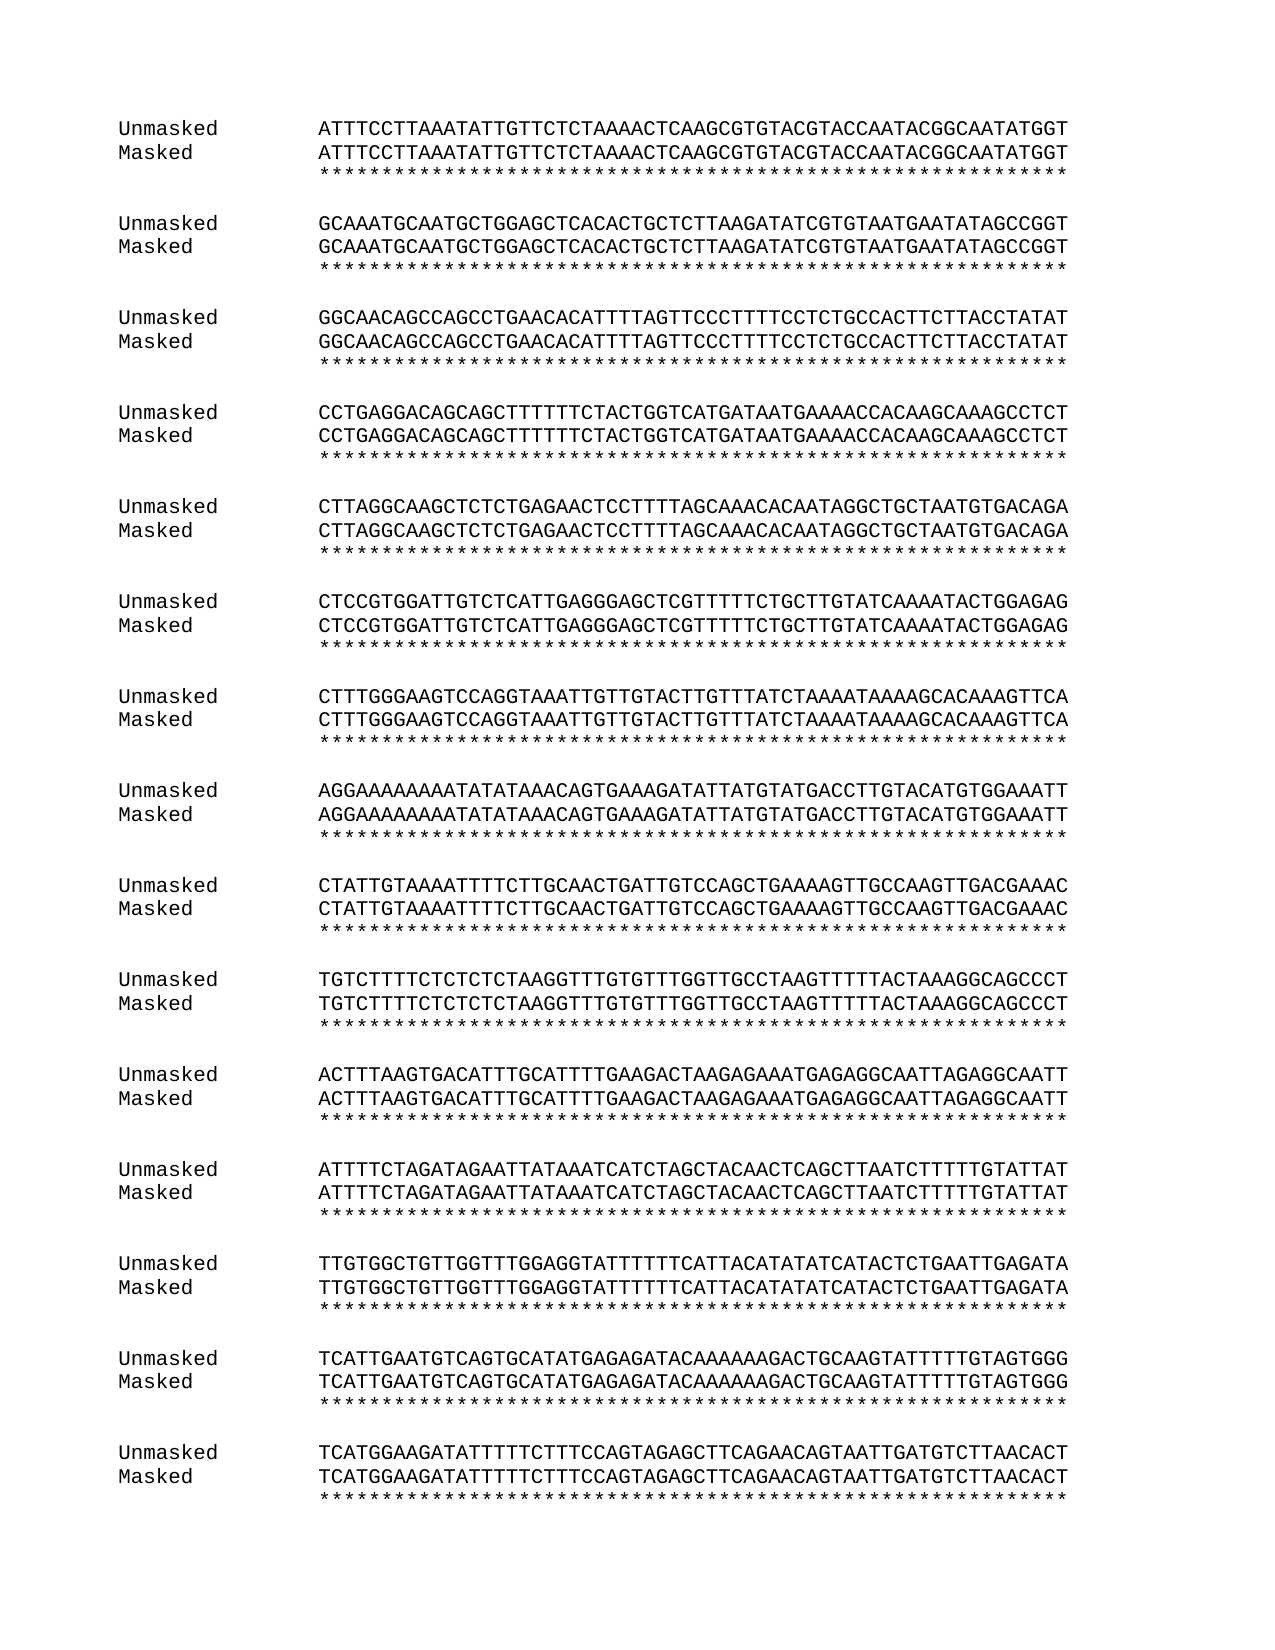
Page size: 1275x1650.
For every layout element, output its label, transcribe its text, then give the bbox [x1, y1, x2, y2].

text Masked GGCAACAGCCAGCCTGAACACATTTTAGTTCCCTTTTCCTCTGCCACTTCTTACCTATAT [118, 331, 1157, 354]
text Masked CTCCGTGGATTGTCTCATTGAGGGAGCTCGTTTTTCTGCTTGTATCAAAATACTGGAGAG [118, 615, 1157, 638]
text Masked TCATGGAAGATATTTTTCTTTCCAGTAGAGCTTCAGAACAGTAATTGATGTCTTAACACT [118, 1466, 1157, 1489]
text Masked CCTGAGGACAGCAGCTTTTTTCTACTGGTCATGATAATGAAAACCACAAGCAAAGCCTCT [118, 426, 1157, 449]
text Unmasked AGGAAAAAAAATATATAAACAGTGAAAGATATTATGTATGACCTTGTACATGTGGAAATT [118, 780, 1157, 804]
text Masked ACTTTAAGTGACATTTGCATTTTGAAGACTAAGAGAAATGAGAGGCAATTAGAGGCAATT [118, 1088, 1157, 1111]
text Unmasked TCATTGAATGTCAGTGCATATGAGAGATACAAAAAAGACTGCAAGTATTTTTGTAGTGGG [118, 1348, 1157, 1371]
text Unmasked ATTTTCTAGATAGAATTATAAATCATCTAGCTACAACTCAGCTTAATCTTTTTGTATTAT [118, 1158, 1157, 1182]
text ************************************************************ [118, 1489, 1157, 1513]
text ************************************************************ [118, 1395, 1157, 1419]
text Masked CTTAGGCAAGCTCTCTGAGAACTCCTTTTAGCAAACACAATAGGCTGCTAATGTGACAGA [118, 520, 1157, 544]
text Masked TTGTGGCTGTTGGTTTGGAGGTATTTTTTCATTACATATATCATACTCTGAATTGAGATA [118, 1277, 1157, 1300]
text Masked ATTTTCTAGATAGAATTATAAATCATCTAGCTACAACTCAGCTTAATCTTTTTGTATTAT [118, 1182, 1157, 1206]
text Masked TCATTGAATGTCAGTGCATATGAGAGATACAAAAAAGACTGCAAGTATTTTTGTAGTGGG [118, 1371, 1157, 1395]
text ************************************************************ [118, 449, 1157, 473]
text Unmasked CTTAGGCAAGCTCTCTGAGAACTCCTTTTAGCAAACACAATAGGCTGCTAATGTGACAGA [118, 496, 1157, 520]
text Masked CTTTGGGAAGTCCAGGTAAATTGTTGTACTTGTTTATCTAAAATAAAAGCACAAAGTTCA [118, 709, 1157, 733]
text ************************************************************ [118, 354, 1157, 378]
text Masked AGGAAAAAAAATATATAAACAGTGAAAGATATTATGTATGACCTTGTACATGTGGAAATT [118, 804, 1157, 827]
text Masked TGTCTTTTCTCTCTCTAAGGTTTGTGTTTGGTTGCCTAAGTTTTTACTAAAGGCAGCCCT [118, 993, 1157, 1017]
text Masked CTATTGTAAAATTTTCTTGCAACTGATTGTCCAGCTGAAAAGTTGCCAAGTTGACGAAAC [118, 898, 1157, 922]
text Unmasked CCTGAGGACAGCAGCTTTTTTCTACTGGTCATGATAATGAAAACCACAAGCAAAGCCTCT [118, 402, 1157, 426]
text Unmasked TTGTGGCTGTTGGTTTGGAGGTATTTTTTCATTACATATATCATACTCTGAATTGAGATA [118, 1253, 1157, 1277]
text ************************************************************ [118, 544, 1157, 567]
text ************************************************************ [118, 733, 1157, 757]
text ************************************************************ [118, 1017, 1157, 1040]
text ************************************************************ [118, 827, 1157, 851]
text Unmasked CTTTGGGAAGTCCAGGTAAATTGTTGTACTTGTTTATCTAAAATAAAAGCACAAAGTTCA [118, 686, 1157, 709]
text ************************************************************ [118, 1206, 1157, 1229]
text ************************************************************ [118, 260, 1157, 284]
text Unmasked ACTTTAAGTGACATTTGCATTTTGAAGACTAAGAGAAATGAGAGGCAATTAGAGGCAATT [118, 1064, 1157, 1088]
text Unmasked ATTTCCTTAAATATTGTTCTCTAAAACTCAAGCGTGTACGTACCAATACGGCAATATGGT [118, 118, 1157, 142]
text ************************************************************ [118, 165, 1157, 189]
text ************************************************************ [118, 638, 1157, 662]
text ************************************************************ [118, 1111, 1157, 1135]
text ************************************************************ [118, 922, 1157, 946]
text Unmasked CTCCGTGGATTGTCTCATTGAGGGAGCTCGTTTTTCTGCTTGTATCAAAATACTGGAGAG [118, 591, 1157, 615]
text Unmasked TGTCTTTTCTCTCTCTAAGGTTTGTGTTTGGTTGCCTAAGTTTTTACTAAAGGCAGCCCT [118, 969, 1157, 993]
text Unmasked GCAAATGCAATGCTGGAGCTCACACTGCTCTTAAGATATCGTGTAATGAATATAGCCGGT [118, 213, 1157, 236]
text Masked ATTTCCTTAAATATTGTTCTCTAAAACTCAAGCGTGTACGTACCAATACGGCAATATGGT [118, 142, 1157, 165]
text Masked GCAAATGCAATGCTGGAGCTCACACTGCTCTTAAGATATCGTGTAATGAATATAGCCGGT [118, 236, 1157, 260]
text Unmasked GGCAACAGCCAGCCTGAACACATTTTAGTTCCCTTTTCCTCTGCCACTTCTTACCTATAT [118, 307, 1157, 331]
text Unmasked CTATTGTAAAATTTTCTTGCAACTGATTGTCCAGCTGAAAAGTTGCCAAGTTGACGAAAC [118, 875, 1157, 898]
text Unmasked TCATGGAAGATATTTTTCTTTCCAGTAGAGCTTCAGAACAGTAATTGATGTCTTAACACT [118, 1442, 1157, 1466]
text ************************************************************ [118, 1300, 1157, 1324]
